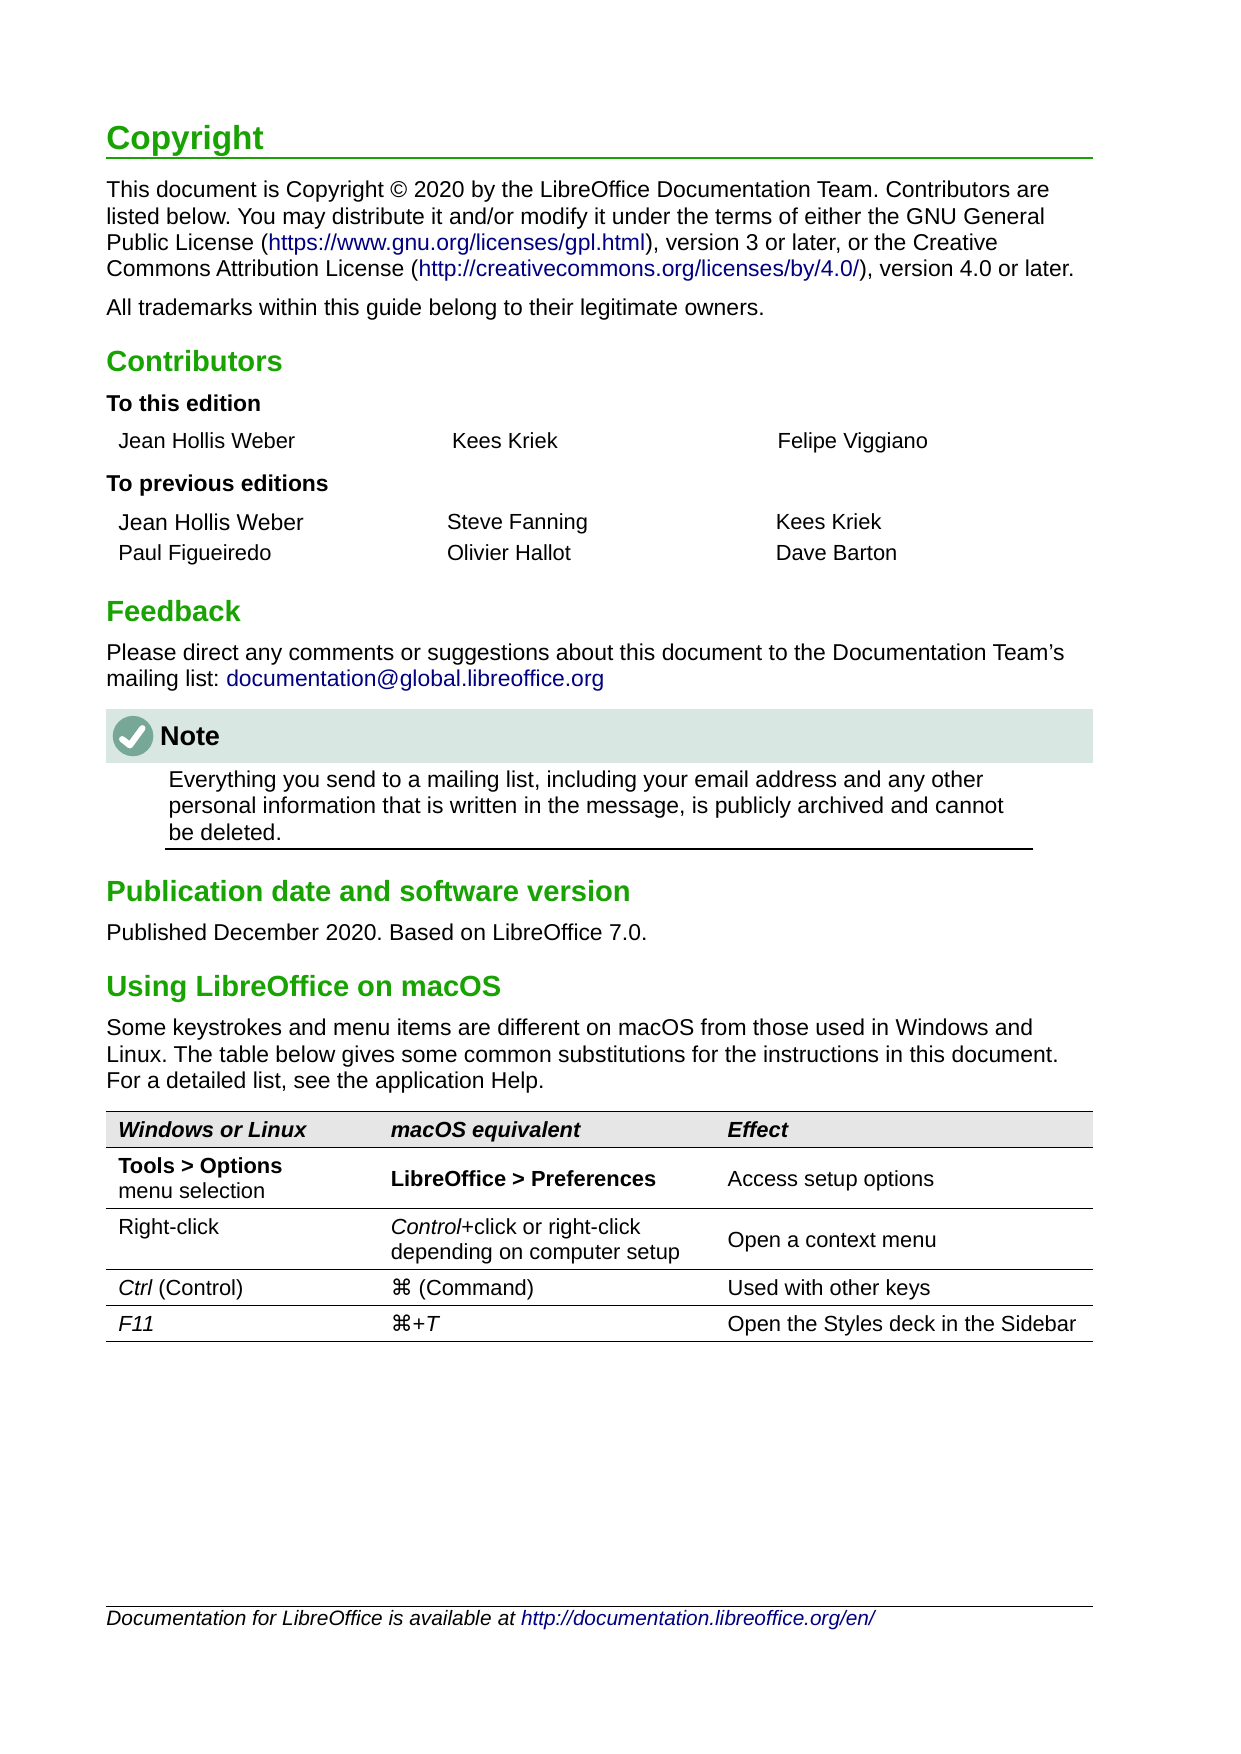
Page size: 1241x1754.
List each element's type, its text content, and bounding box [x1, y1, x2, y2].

table_header Felipe Viggiano [766, 429, 1093, 458]
table_cell Used with other keys [716, 1270, 1093, 1305]
table_header Kees Kriek [440, 429, 766, 458]
table_cell F11 [106, 1306, 379, 1341]
table_cell Olivier Hallot [435, 540, 764, 570]
text Some keystrokes and menu items are different on macOS from those used in Windows and Linux. The table below gives some common substitutions for the instructions in this document. For a detailed list, see the application Help. [106, 1014, 1093, 1093]
table_header Jean Hollis Weber [106, 429, 440, 458]
table_cell Open the Styles deck in the Sidebar [716, 1306, 1093, 1341]
table_cell ⌘ (Command) [379, 1270, 716, 1305]
table_cell Paul Figueiredo [106, 540, 435, 570]
table_cell Tools > Options menu selection [106, 1148, 379, 1208]
subtitle Using LibreOffice on macOS [106, 969, 1093, 1002]
table_header Windows or Linux [106, 1112, 379, 1147]
table_cell Dave Barton [764, 540, 1093, 570]
table_cell LibreOffice > Preferences [379, 1148, 716, 1208]
text This document is Copyright © 2020 by the LibreOffice Documentation Team. Contributors are listed below. You may distribute it and/or modify it under the terms of either the GNU General Public License (https://www.gnu.org/licenses/gpl.html), version 3 or later, or the Creative Commons Attribution License (http://creativecommons.org/licenses/by/4.0/), version 4.0 or later. [106, 176, 1093, 282]
table_header Kees Kriek [764, 509, 1093, 540]
table_cell Access setup options [716, 1148, 1093, 1208]
text To this edition [106, 389, 1093, 416]
text All trademarks within this guide belong to their legitimate owners. [106, 294, 1093, 321]
text Published December 2020. Based on LibreOffice 7.0. [106, 919, 1093, 945]
table_header Jean Hollis Weber [106, 509, 435, 540]
table_header macOS equivalent [379, 1112, 716, 1147]
text Everything you send to a mailing list, including your email address and any other personal information that is written in the message, is publicly archived and cannot be deleted. [165, 763, 1033, 848]
subtitle Contributors [106, 344, 1093, 378]
subtitle Copyright [106, 118, 1093, 157]
text To previous editions [106, 470, 1093, 496]
table_header Effect [716, 1112, 1093, 1147]
table_cell Open a context menu [716, 1209, 1093, 1269]
subtitle Publication date and software version [106, 873, 1093, 907]
table_cell Control+click or right-click depending on computer setup [379, 1209, 716, 1269]
table_header Steve Fanning [435, 509, 764, 540]
text Please direct any comments or suggestions about this document to the Documentation Team’s mailing list: documentation@global.libreoffice.org [106, 639, 1093, 692]
subtitle Note [106, 709, 1093, 763]
table_cell Ctrl (Control) [106, 1270, 379, 1305]
table_cell Right-click [106, 1209, 379, 1269]
table_cell ⌘+T [379, 1306, 716, 1341]
subtitle Feedback [106, 593, 1093, 627]
